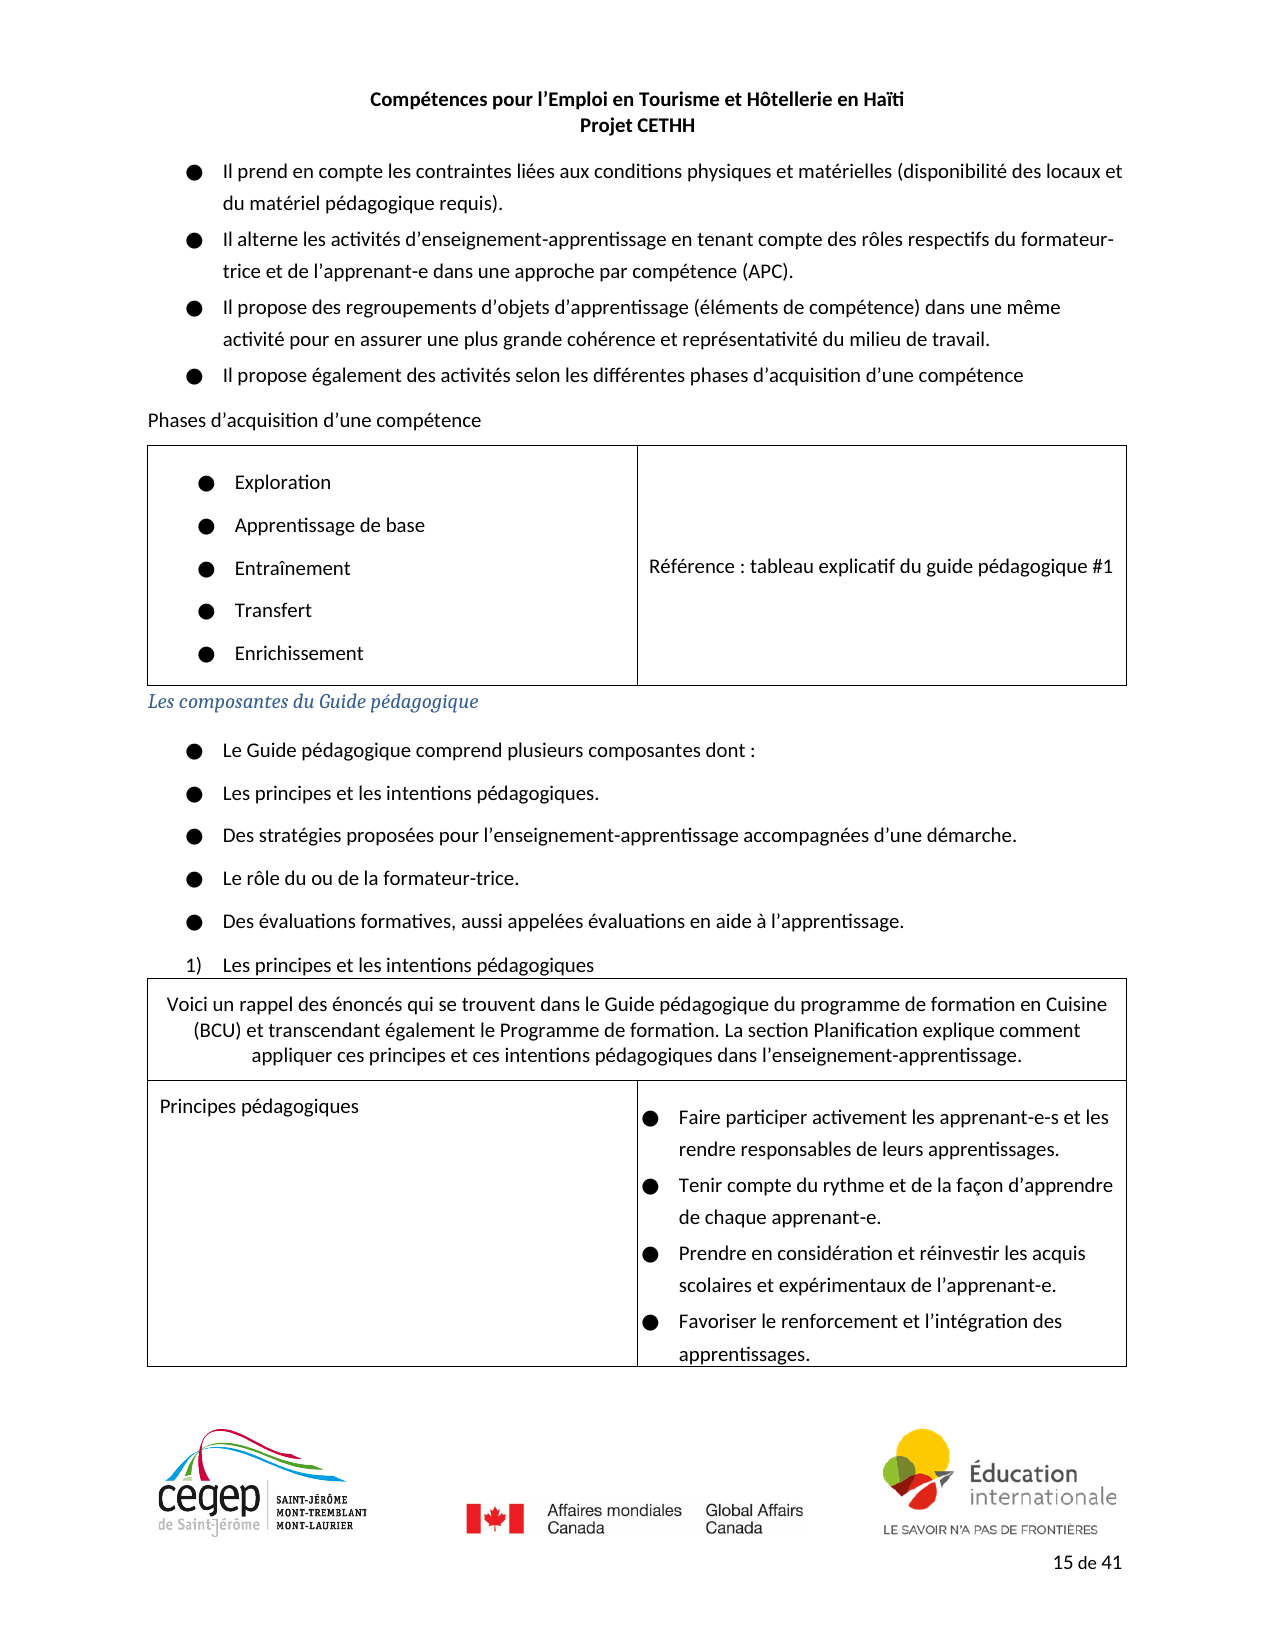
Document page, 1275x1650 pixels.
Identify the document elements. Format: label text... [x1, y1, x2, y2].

picture [158, 1429, 367, 1537]
text Phases d’acquisition d’une compétence [148, 407, 1127, 433]
table_header Référence : tableau explicatif du guide pédagogique #1 [638, 446, 1126, 685]
list Il propose des regroupements d’objets d’apprentissage (éléments de compétence) dans une même activité pour en assurer une plus grande cohérence et représentativité du milieu de travail. [185, 284, 1127, 352]
table_header Exploration Apprentissage de base Entraînement Transfert Enrichissement [148, 446, 637, 685]
list Des évaluations formatives, aussi appelées évaluations en aide à l’apprentissage. [185, 897, 1127, 940]
picture [882, 1428, 1117, 1537]
picture [466, 1500, 803, 1537]
list Le Guide pédagogique comprend plusieurs composantes dont : [185, 726, 1127, 769]
list Les principes et les intentions pédagogiques. [185, 769, 1127, 812]
list Il prend en compte les contraintes liées aux conditions physiques et matérielles (disponibilité des locaux et du matériel pédagogique requis). [185, 148, 1127, 216]
list Il propose également des activités selon les différentes phases d’acquisition d’une compétence [185, 352, 1127, 395]
list Il alterne les activités d’enseignement-apprentissage en tenant compte des rôles respectifs du formateur-trice et de l’apprenant-e dans une approche par compétence (APC). [185, 216, 1127, 284]
list Des stratégies proposées pour l’enseignement-apprentissage accompagnées d’une démarche. [185, 812, 1127, 854]
table_cell Faire participer activement les apprenant-e-s et les rendre responsables de leurs apprentissages. Tenir compte du rythme et de la façon d’apprendre de chaque apprenant-e. Prendre en considération et réinvestir les acquis scolaires et expérimentaux de l’apprenant-e. Favoriser le renforcement et l’intégration des apprentissages. Privilégier des activités pratiques d’apprentissages et des projets adaptés à la réalité du marché du travail. Communiquer avec les apprenant-e-s en utilisant la terminologie technique appropriée au métier. Favoriser l’intégration de l’élève en milieu de travail. Note : Faire découvrir aux apprenant-e-s que l’enseignement professionnel constitue une voie importante d’intégration sociale et de développement personnel et économique, et ce, pour les femmes comme pour les hommes. Les principes pédagogiques constituent des lignes directrices à observer dans le choix de stratégies et de moyens pour atteindre les buts et les objectifs du programme. Considérer que les possibilités d’apprendre pour les apprenant-e-s sont fortement liées aux stratégies et aux moyens utilisés pour atteindre les objectifs. [638, 1081, 1126, 1366]
table_cell Principes pédagogiques [148, 1081, 637, 1366]
list Le rôle du ou de la formateur-trice. [185, 854, 1127, 897]
subtitle Les composantes du Guide pédagogique [148, 690, 1127, 714]
subtitle Les principes et les intentions pédagogiques [185, 952, 1127, 978]
table_header Voici un rappel des énoncés qui se trouvent dans le Guide pédagogique du programme de formation en Cuisine (BCU) et transcendant également le Programme de formation. La section Planification explique comment appliquer ces principes et ces intentions pédagogiques dans l’enseignement-apprentissage. [148, 979, 1126, 1080]
